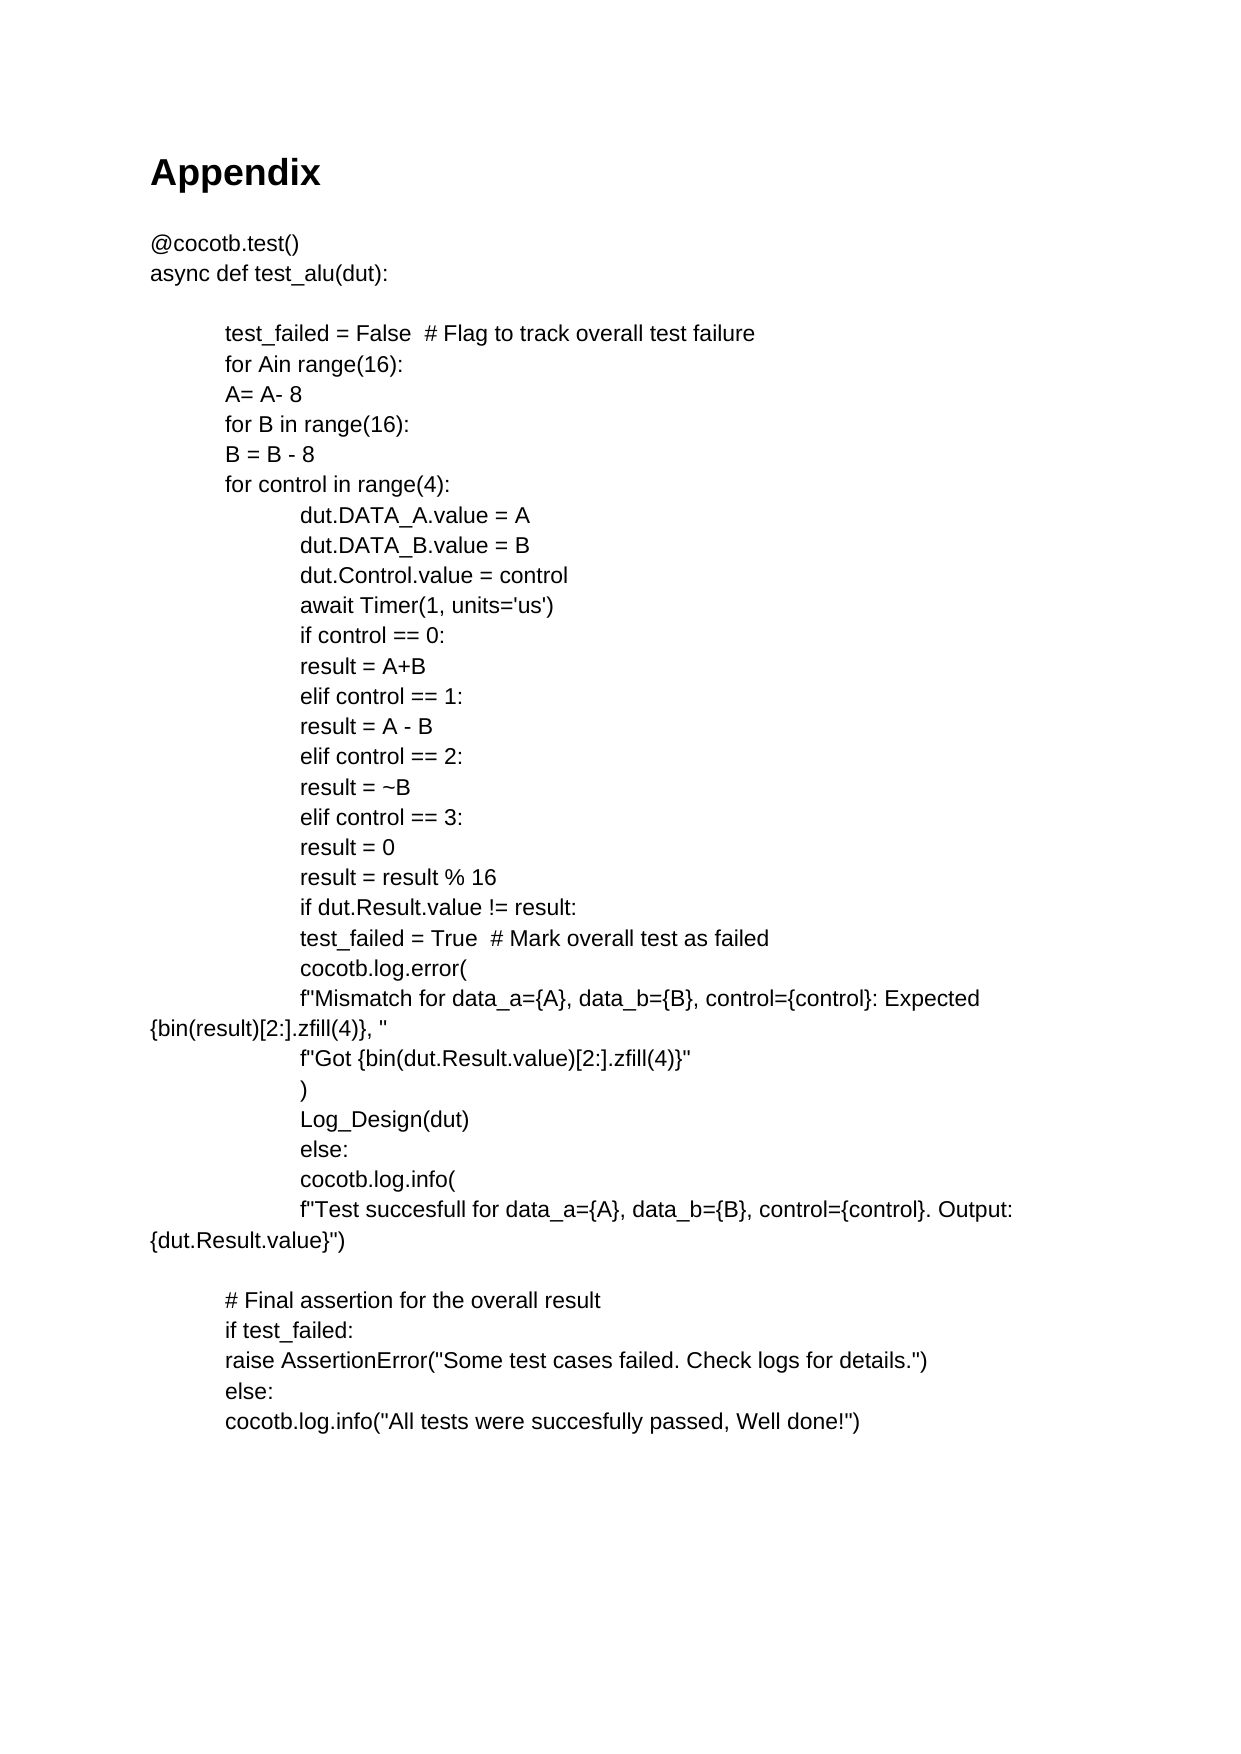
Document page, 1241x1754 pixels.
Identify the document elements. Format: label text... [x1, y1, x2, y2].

text cocotb.log.info("All tests were succesfully passed, Well done!") [150, 1408, 1090, 1434]
text if control == 0: [150, 622, 1090, 649]
text cocotb.log.error( [150, 955, 1090, 981]
text elif control == 1: [150, 683, 1090, 709]
text f"Got {bin(dut.Result.value)[2:].zfill(4)}" [150, 1045, 1090, 1072]
text else: [150, 1378, 1090, 1404]
text result = A+B [150, 653, 1090, 679]
text else: [150, 1136, 1090, 1162]
text f"Test succesfull for data_a={A}, data_b={B}, control={control}. Output: {dut.Result.value}") [150, 1196, 1090, 1253]
text result = 0 [150, 834, 1090, 860]
text ) [150, 1076, 1090, 1102]
text cocotb.log.info( [150, 1166, 1090, 1193]
text for B in range(16): [150, 411, 1090, 437]
text A= A- 8 [150, 381, 1090, 407]
text dut.DATA_A.value = A [150, 502, 1090, 528]
text Appendix [150, 150, 1090, 193]
text result = ~B [150, 773, 1090, 800]
text # Final assertion for the overall result [150, 1287, 1090, 1313]
text elif control == 2: [150, 743, 1090, 770]
text for control in range(4): [150, 471, 1090, 498]
text @cocotb.test() [150, 230, 1090, 256]
text result = A - B [150, 713, 1090, 739]
text dut.DATA_B.value = B [150, 532, 1090, 558]
text f"Mismatch for data_a={A}, data_b={B}, control={control}: Expected {bin(result)[2:].zfill(4)}, " [150, 985, 1090, 1042]
text dut.Control.value = control [150, 562, 1090, 588]
text result = result % 16 [150, 864, 1090, 891]
text test_failed = True # Mark overall test as failed [150, 924, 1090, 951]
text Log_Design(dut) [150, 1106, 1090, 1132]
text if dut.Result.value != result: [150, 894, 1090, 921]
text async def test_alu(dut): [150, 260, 1090, 286]
text for Ain range(16): [150, 351, 1090, 377]
text if test_failed: [150, 1317, 1090, 1344]
text test_failed = False # Flag to track overall test failure [150, 320, 1090, 347]
text B = B - 8 [150, 441, 1090, 468]
text elif control == 3: [150, 804, 1090, 830]
text raise AssertionError("Some test cases failed. Check logs for details.") [150, 1347, 1090, 1374]
text await Timer(1, units='us') [150, 592, 1090, 619]
